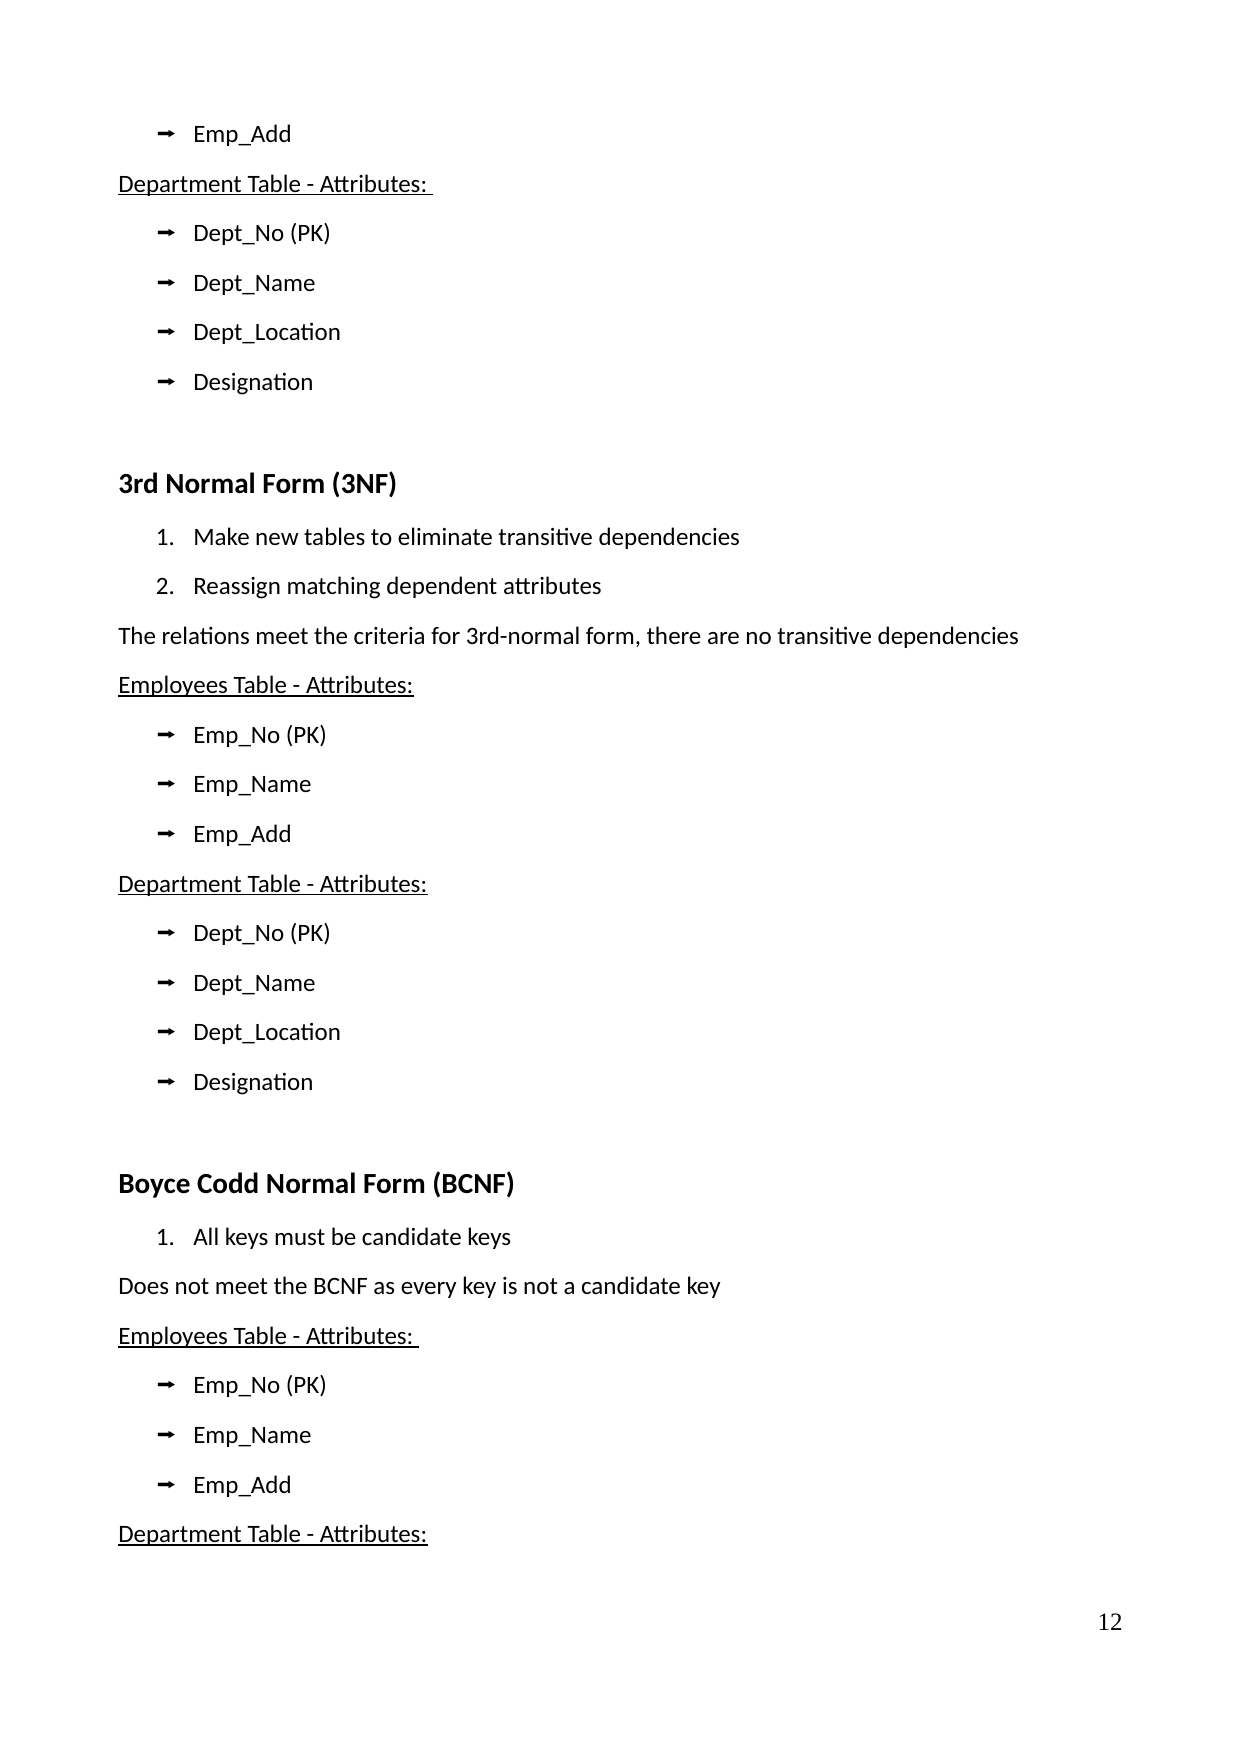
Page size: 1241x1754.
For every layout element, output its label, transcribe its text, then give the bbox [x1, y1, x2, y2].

list Emp_Add [156, 118, 1122, 149]
list Emp_Add [156, 1469, 1122, 1499]
text Department Table - Attributes: [118, 168, 1122, 198]
list Dept_Name [156, 267, 1122, 297]
text Department Table - Attributes: [118, 1518, 1122, 1549]
list Emp_Name [156, 769, 1122, 799]
list Dept_Location [156, 316, 1122, 347]
text 3rd Normal Form (3NF) [118, 465, 1122, 501]
list Designation [156, 1066, 1122, 1097]
list Emp_No (PK) [156, 1369, 1122, 1400]
text Boyce Codd Normal Form (BCNF) [118, 1165, 1122, 1201]
list Emp_Name [156, 1419, 1122, 1450]
list Designation [156, 366, 1122, 397]
list Make new tables to eliminate transitive dependencies [156, 521, 1122, 551]
text Does not meet the BCNF as every key is not a candidate key [118, 1270, 1122, 1301]
text Department Table - Attributes: [118, 868, 1122, 898]
list Dept_No (PK) [156, 917, 1122, 948]
text Employees Table - Attributes: [118, 669, 1122, 700]
text Employees Table - Attributes: [118, 1320, 1122, 1351]
list Reassign matching dependent attributes [156, 570, 1122, 601]
list Dept_Location [156, 1017, 1122, 1047]
list Dept_No (PK) [156, 217, 1122, 248]
list Emp_Add [156, 818, 1122, 849]
list Dept_Name [156, 967, 1122, 997]
list All keys must be candidate keys [156, 1221, 1122, 1251]
text The relations meet the criteria for 3rd-normal form, there are no transitive dependencies [118, 620, 1122, 650]
list Emp_No (PK) [156, 719, 1122, 749]
